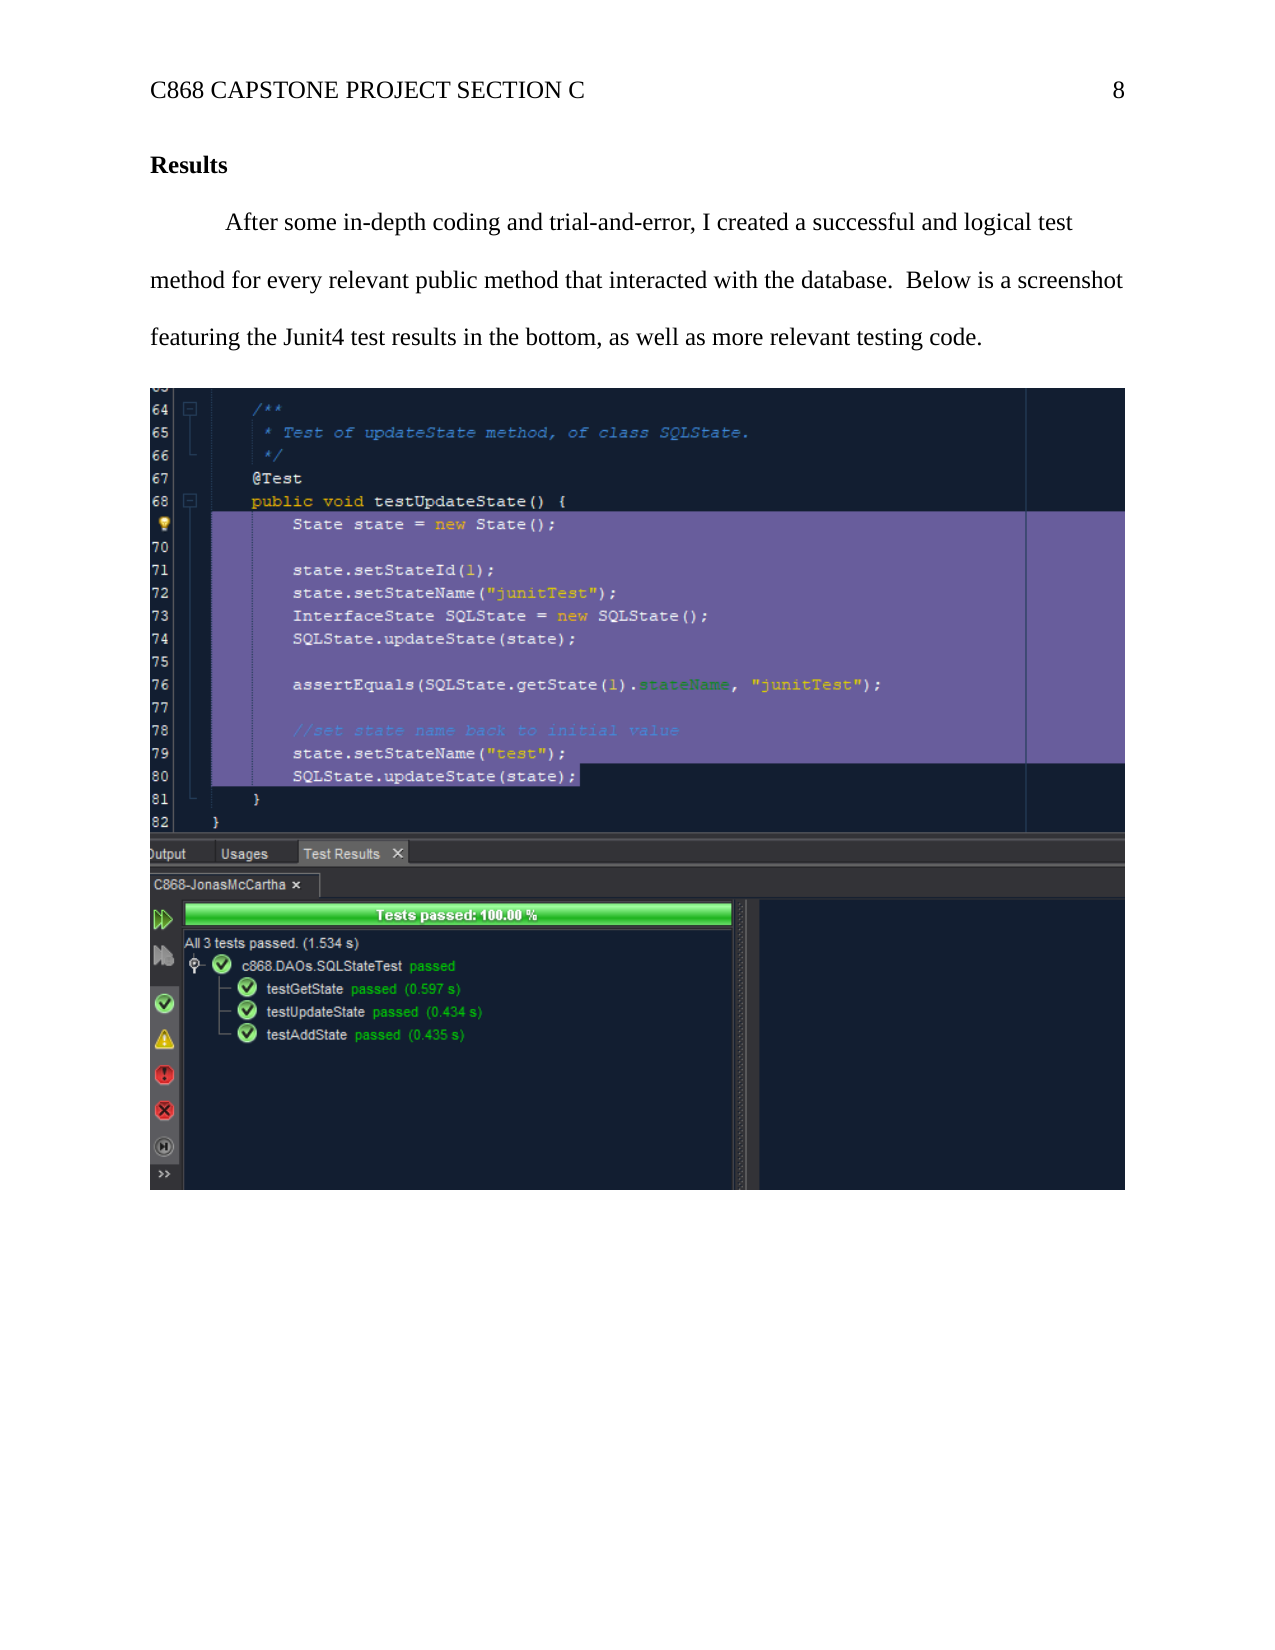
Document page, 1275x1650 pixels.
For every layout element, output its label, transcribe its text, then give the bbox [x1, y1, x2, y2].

picture [150, 388, 1125, 1190]
text After some in-depth coding and trial-and-error, I created a successful and logical test method for every relevant public method that interacted with the database. Below is a screenshot featuring the Junit4 test results in the bottom, as well as more relevant testing code. [150, 207, 1125, 351]
subtitle Results [150, 150, 1125, 179]
